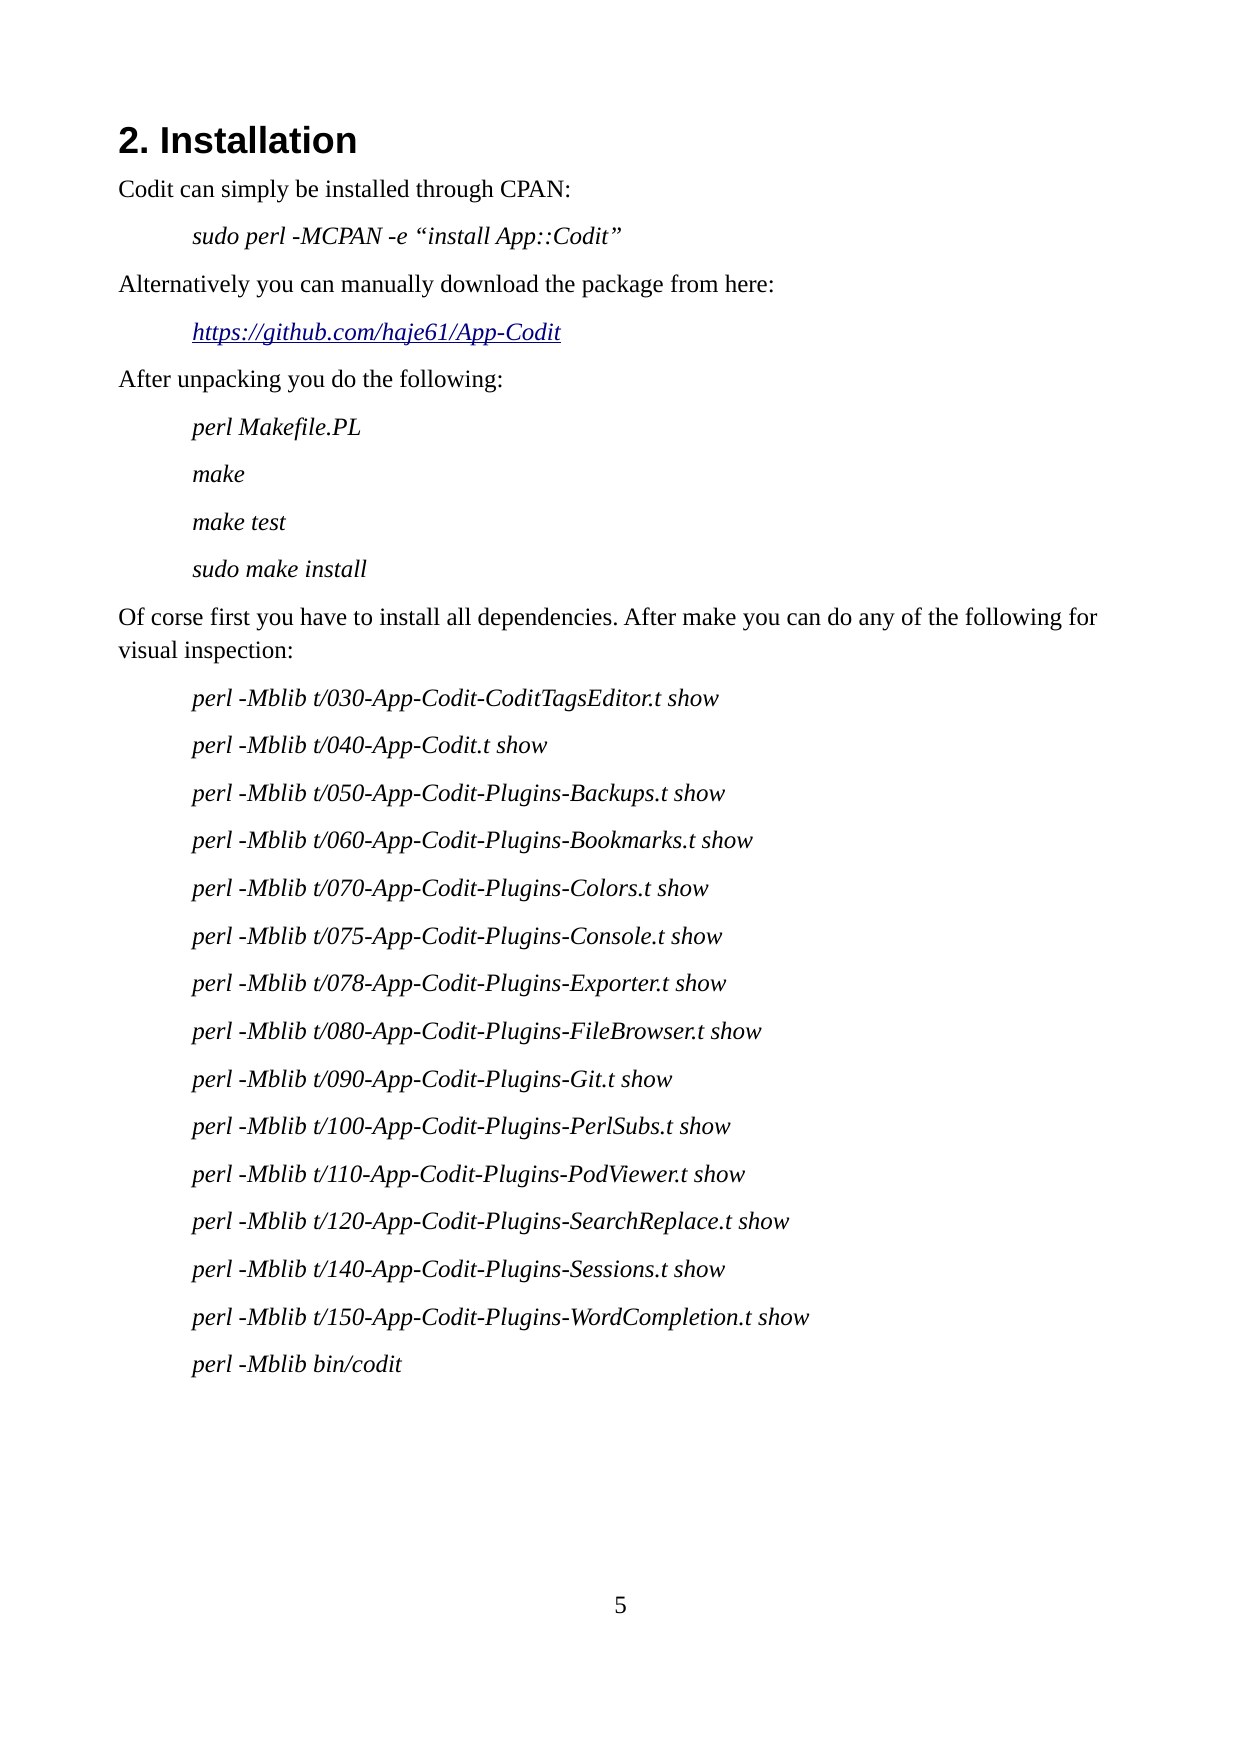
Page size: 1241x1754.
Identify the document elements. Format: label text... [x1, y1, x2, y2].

text perl Makefile.PL [118, 412, 1122, 441]
subtitle 2. Installation [118, 118, 1122, 161]
text perl -Mblib t/078-App-Codit-Plugins-Exporter.t show [118, 968, 1122, 997]
text perl -Mblib t/150-App-Codit-Plugins-WordCompletion.t show [118, 1302, 1122, 1330]
text perl -Mblib t/070-App-Codit-Plugins-Colors.t show [118, 873, 1122, 902]
text Alternatively you can manually download the package from here: [118, 269, 1122, 298]
text perl -Mblib t/110-App-Codit-Plugins-PodViewer.t show [118, 1159, 1122, 1188]
text perl -Mblib t/080-App-Codit-Plugins-FileBrowser.t show [118, 1016, 1122, 1045]
text perl -Mblib t/050-App-Codit-Plugins-Backups.t show [118, 778, 1122, 807]
text perl -Mblib t/120-App-Codit-Plugins-SearchReplace.t show [118, 1206, 1122, 1235]
text perl -Mblib t/075-App-Codit-Plugins-Console.t show [118, 921, 1122, 949]
text perl -Mblib t/100-App-Codit-Plugins-PerlSubs.t show [118, 1111, 1122, 1140]
text Codit can simply be installed through CPAN: [118, 174, 1122, 202]
text perl -Mblib t/060-App-Codit-Plugins-Bookmarks.t show [118, 826, 1122, 854]
text make test [118, 507, 1122, 536]
text perl -Mblib t/040-App-Codit.t show [118, 730, 1122, 759]
text make [118, 459, 1122, 488]
text sudo perl -MCPAN -e “install App::Codit” [118, 221, 1122, 250]
text After unpacking you do the following: [118, 364, 1122, 393]
text perl -Mblib t/140-App-Codit-Plugins-Sessions.t show [118, 1254, 1122, 1283]
text sudo make install [118, 554, 1122, 583]
text perl -Mblib t/030-App-Codit-CoditTagsEditor.t show [118, 683, 1122, 712]
text Of corse first you have to install all dependencies. After make you can do any of the following for visual inspection: [118, 602, 1122, 664]
text https://github.com/haje61/App-Codit [118, 317, 1122, 345]
text perl -Mblib t/090-App-Codit-Plugins-Git.t show [118, 1064, 1122, 1092]
text perl -Mblib bin/codit [118, 1349, 1122, 1411]
